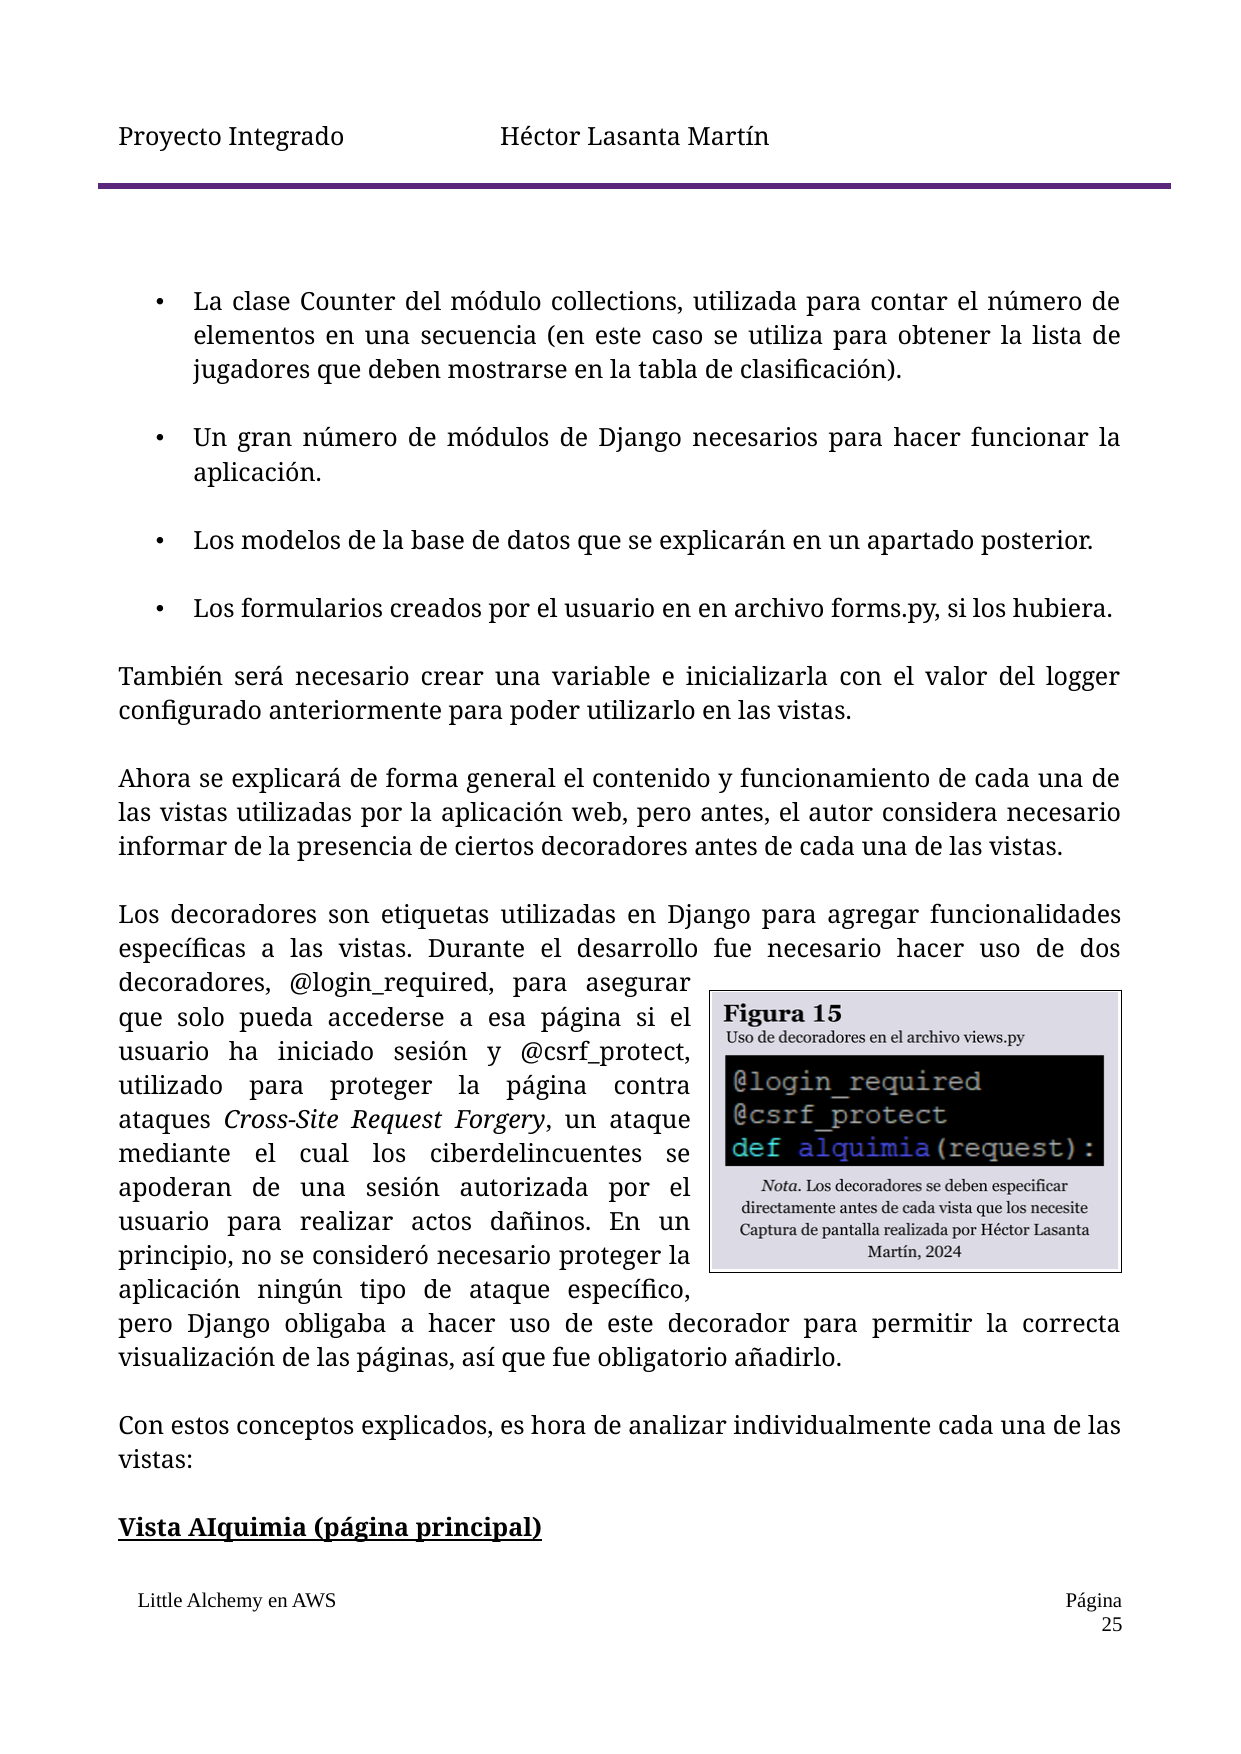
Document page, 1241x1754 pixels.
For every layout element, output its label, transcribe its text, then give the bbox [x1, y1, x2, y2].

text Vista AIquimia (página principal) [118, 1510, 1122, 1544]
text Ahora se explicará de forma general el contenido y funcionamiento de cada una de las vistas utilizadas por la aplicación web, pero antes, el autor considera necesario informar de la presencia de ciertos decoradores antes de cada una de las vistas. [118, 761, 1122, 863]
picture [712, 992, 1119, 1270]
list Los modelos de la base de datos que se explicarán en un apartado posterior. [156, 522, 1122, 556]
list Los formularios creados por el usuario en en archivo forms.py, si los hubiera. [156, 590, 1122, 624]
text Con estos conceptos explicados, es hora de analizar individualmente cada una de las vistas: [118, 1408, 1122, 1476]
list Un gran número de módulos de Django necesarios para hacer funcionar la aplicación. [156, 420, 1122, 488]
text También será necesario crear una variable e inicializarla con el valor del logger configurado anteriormente para poder utilizarlo en las vistas. [118, 658, 1122, 727]
text Los decoradores son etiquetas utilizadas en Django para agregar funcionalidades específicas a las vistas. Durante el desarrollo fue necesario hacer uso de dos decoradores, @login_required, para asegurar que solo pueda accederse a esa página si el usuario ha iniciado sesión y @csrf_protect, utilizado para proteger la página contra ataques Cross-Site Request Forgery, un ataque mediante el cual los ciberdelincuentes se apoderan de una sesión autorizada por el usuario para realizar actos dañinos. En un principio, no se consideró necesario proteger la aplicación ningún tipo de ataque específico, pero Django obligaba a hacer uso de este decorador para permitir la correcta visualización de las páginas, así que fue obligatorio añadirlo. [118, 897, 1122, 1374]
list La clase Counter del módulo collections, utilizada para contar el número de elementos en una secuencia (en este caso se utiliza para obtener la lista de jugadores que deben mostrarse en la tabla de clasificación). [156, 284, 1122, 386]
